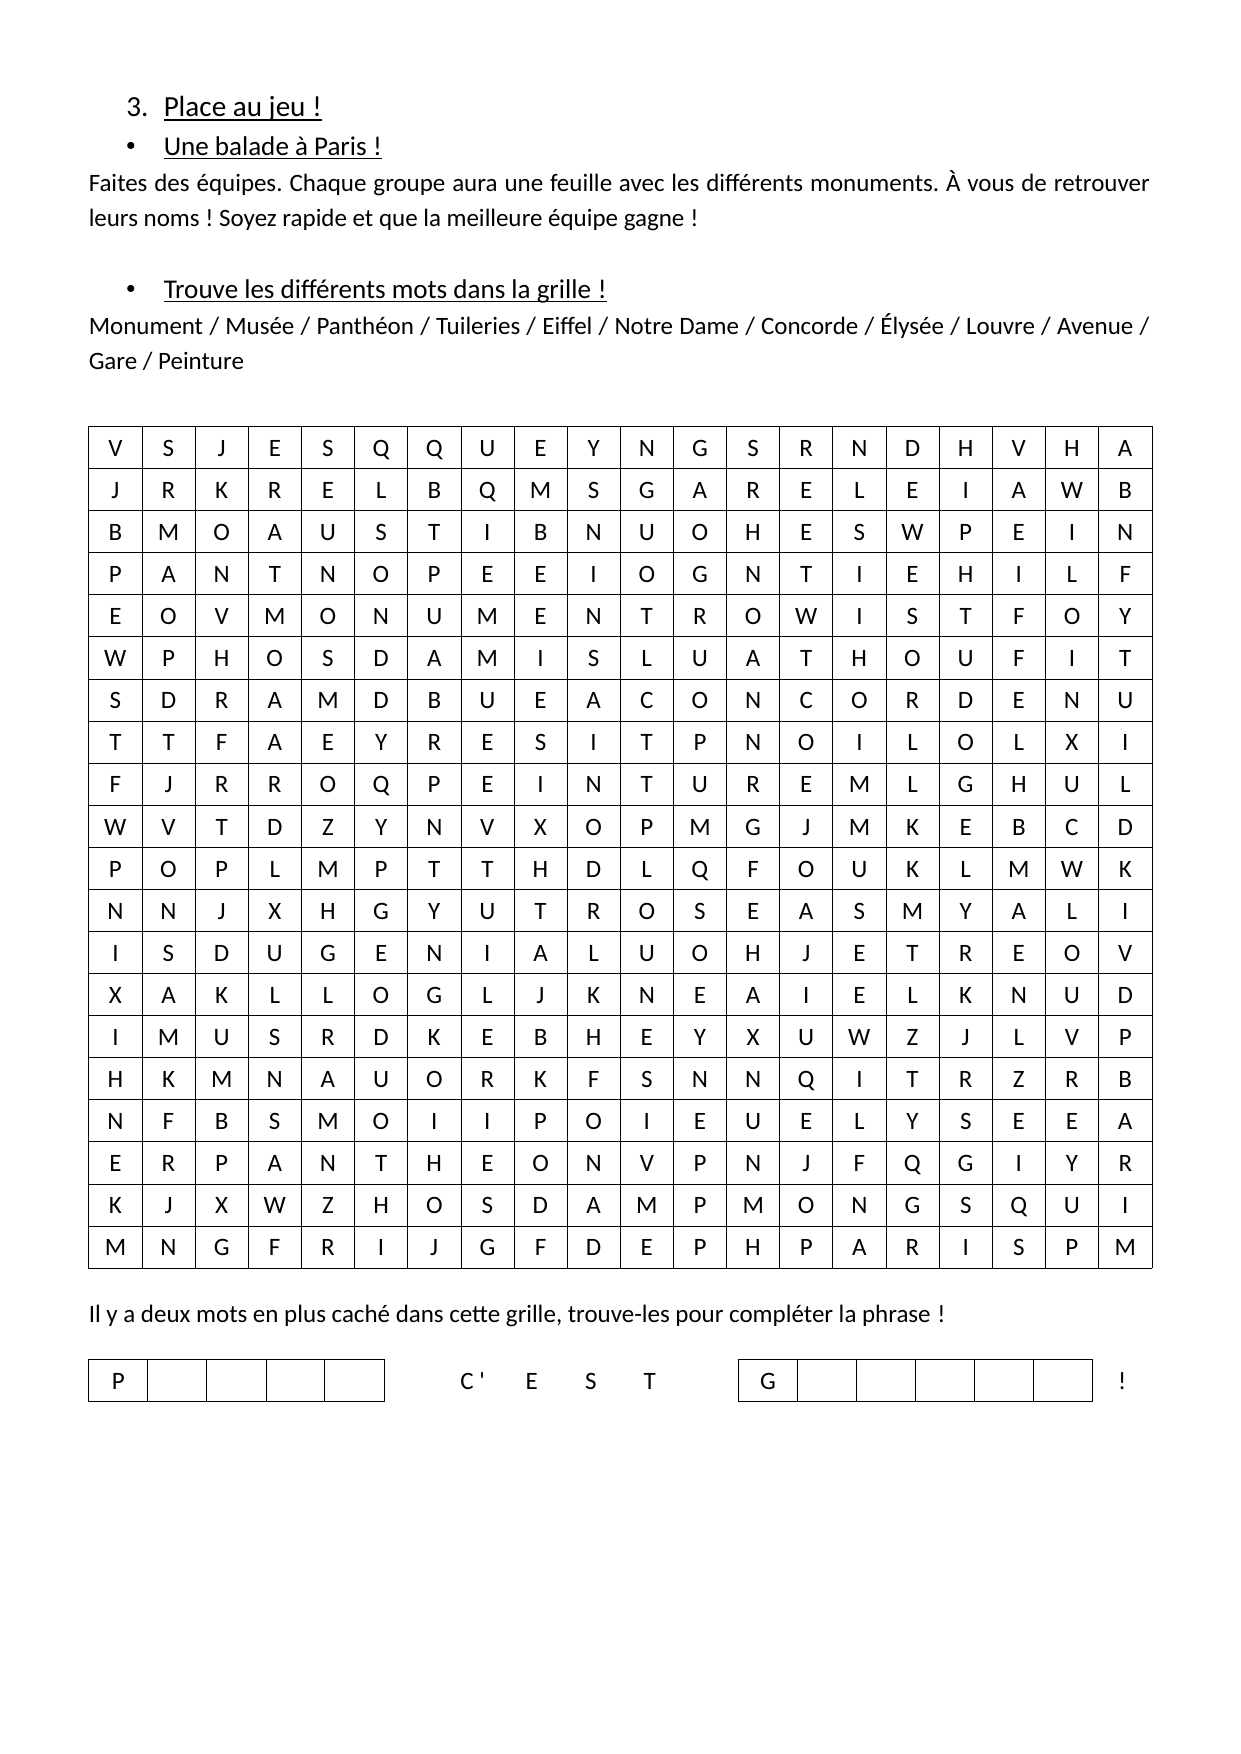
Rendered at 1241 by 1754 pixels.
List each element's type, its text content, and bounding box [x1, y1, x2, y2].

table_cell Y [408, 890, 461, 931]
table_cell A [249, 722, 301, 763]
table_cell E [833, 974, 886, 1015]
table_cell R [1046, 1058, 1098, 1099]
table_cell X [249, 890, 301, 931]
table_cell O [833, 680, 886, 721]
table_cell T [515, 890, 567, 931]
table_cell T [355, 1142, 407, 1183]
table_cell O [780, 1185, 832, 1226]
table_cell N [302, 1142, 354, 1183]
table_cell J [515, 974, 567, 1015]
table_cell O [355, 974, 407, 1015]
table_cell O [408, 1185, 461, 1226]
table_cell J [780, 932, 832, 973]
table_cell H [940, 553, 992, 594]
table_cell C [621, 680, 673, 721]
table_cell M [833, 806, 886, 847]
table_header [857, 1360, 915, 1401]
table_cell D [1099, 806, 1152, 847]
table_cell A [249, 511, 301, 552]
table_cell P [515, 1100, 567, 1141]
table_cell B [515, 1016, 567, 1057]
table_cell O [674, 680, 726, 721]
table_cell S [833, 511, 886, 552]
table_header [679, 1359, 738, 1401]
table_cell W [833, 1016, 886, 1057]
table_cell P [89, 848, 142, 889]
table_cell J [196, 890, 248, 931]
table_cell O [780, 848, 832, 889]
table_cell Z [302, 806, 354, 847]
table_cell K [196, 974, 248, 1015]
list Place au jeu ! [126, 88, 1152, 124]
table_cell Q [993, 1185, 1045, 1226]
table_cell M [302, 848, 354, 889]
table_cell N [568, 764, 620, 805]
table_cell S [940, 1185, 992, 1226]
table_cell E [89, 595, 142, 636]
table_cell G [621, 469, 673, 510]
table_cell R [887, 680, 939, 721]
table_header S [143, 427, 195, 468]
table_header [325, 1360, 384, 1401]
table_cell V [1099, 932, 1152, 973]
table_cell O [887, 637, 939, 678]
table_cell U [462, 680, 514, 721]
table_cell O [940, 722, 992, 763]
list Trouve les différents mots dans la grille ! [126, 272, 1152, 305]
table_cell D [196, 932, 248, 973]
table_header [798, 1360, 856, 1401]
table_header [267, 1360, 324, 1401]
table_cell H [302, 890, 354, 931]
table_cell U [1046, 764, 1098, 805]
table_cell D [249, 806, 301, 847]
table_cell N [674, 1058, 726, 1099]
table_cell E [674, 974, 726, 1015]
table_cell T [621, 595, 673, 636]
table_cell R [249, 469, 301, 510]
table_cell P [355, 848, 407, 889]
table_header [975, 1360, 1033, 1401]
table_cell O [727, 595, 779, 636]
table_cell F [993, 637, 1045, 678]
table_cell C [780, 680, 832, 721]
table_cell N [196, 553, 248, 594]
table_header V [993, 427, 1045, 468]
table_cell P [674, 722, 726, 763]
text Il y a deux mots en plus caché dans cette grille, trouve-les pour compléter la phrase ! [88, 1298, 1152, 1329]
table_cell M [462, 637, 514, 678]
table_cell G [355, 890, 407, 931]
table_cell T [408, 848, 461, 889]
table_cell A [727, 974, 779, 1015]
table_header [1034, 1360, 1092, 1401]
table_cell I [515, 764, 567, 805]
table_cell P [674, 1142, 726, 1183]
table_cell V [1046, 1016, 1098, 1057]
table_cell R [408, 722, 461, 763]
table_cell K [196, 469, 248, 510]
table_cell O [1046, 932, 1098, 973]
table_cell M [302, 1100, 354, 1141]
table_cell L [833, 469, 886, 510]
table_cell U [1046, 974, 1098, 1015]
table_cell A [143, 974, 195, 1015]
table_cell G [940, 1142, 992, 1183]
table_cell H [727, 1227, 779, 1268]
table_cell O [674, 511, 726, 552]
table_cell W [89, 806, 142, 847]
table_cell O [568, 1100, 620, 1141]
table_cell U [1099, 680, 1152, 721]
table_cell S [674, 890, 726, 931]
table_header Q [355, 427, 407, 468]
table_cell H [196, 637, 248, 678]
table_cell N [621, 974, 673, 1015]
table_header E [249, 427, 301, 468]
table_cell S [887, 595, 939, 636]
table_header S [727, 427, 779, 468]
table_cell R [940, 1058, 992, 1099]
table_cell E [462, 1016, 514, 1057]
table_cell J [780, 806, 832, 847]
table_cell I [621, 1100, 673, 1141]
table_cell R [143, 1142, 195, 1183]
table_cell T [780, 553, 832, 594]
table_cell K [1099, 848, 1152, 889]
table_cell U [1046, 1185, 1098, 1226]
table_cell G [408, 974, 461, 1015]
table_cell M [887, 890, 939, 931]
table_cell J [408, 1227, 461, 1268]
table_cell Z [993, 1058, 1045, 1099]
table_cell F [89, 764, 142, 805]
table_cell Q [355, 764, 407, 805]
table_cell Z [887, 1016, 939, 1057]
table_header P [89, 1360, 147, 1401]
table_cell O [568, 806, 620, 847]
table_cell W [887, 511, 939, 552]
table_cell M [674, 806, 726, 847]
table_cell R [143, 469, 195, 510]
table_header J [196, 427, 248, 468]
table_cell N [89, 1100, 142, 1141]
table_cell L [355, 469, 407, 510]
table_cell F [196, 722, 248, 763]
table_cell D [515, 1185, 567, 1226]
table_header [385, 1359, 443, 1401]
table_cell O [621, 553, 673, 594]
table_cell D [355, 1016, 407, 1057]
table_cell M [89, 1227, 142, 1268]
table_cell S [833, 890, 886, 931]
table_cell Y [355, 722, 407, 763]
table_cell L [887, 974, 939, 1015]
table_header N [621, 427, 673, 468]
text Faites des équipes. Chaque groupe aura une feuille avec les différents monuments. À vous de retrouver leurs noms ! Soyez rapide et que la meilleure équipe gagne ! [88, 167, 1152, 233]
table_cell K [568, 974, 620, 1015]
table_cell N [727, 680, 779, 721]
table_cell U [674, 764, 726, 805]
table_header A [1099, 427, 1152, 468]
table_cell B [1099, 1058, 1152, 1099]
table_cell N [408, 932, 461, 973]
table_cell E [621, 1227, 673, 1268]
table_cell I [462, 932, 514, 973]
table_header G [739, 1360, 797, 1401]
table_cell K [887, 806, 939, 847]
table_cell N [355, 595, 407, 636]
table_cell O [143, 848, 195, 889]
table_cell S [302, 637, 354, 678]
table_cell J [89, 469, 142, 510]
table_cell S [568, 637, 620, 678]
table_cell M [515, 469, 567, 510]
table_cell B [196, 1100, 248, 1141]
table_cell W [1046, 848, 1098, 889]
table_cell O [515, 1142, 567, 1183]
table_cell R [249, 764, 301, 805]
table_cell X [196, 1185, 248, 1226]
table_cell L [887, 722, 939, 763]
table_cell E [833, 932, 886, 973]
table_cell O [621, 890, 673, 931]
table_cell T [1099, 637, 1152, 678]
table_cell I [1046, 511, 1098, 552]
table_cell I [408, 1100, 461, 1141]
table_cell P [408, 764, 461, 805]
table_cell T [780, 637, 832, 678]
table_cell B [993, 806, 1045, 847]
table_cell K [940, 974, 992, 1015]
table_cell P [621, 806, 673, 847]
table_cell O [249, 637, 301, 678]
table_cell P [89, 553, 142, 594]
table_cell P [940, 511, 992, 552]
table_cell F [515, 1227, 567, 1268]
table_header E [502, 1359, 561, 1401]
table_cell M [833, 764, 886, 805]
table_cell Q [462, 469, 514, 510]
table_cell B [89, 511, 142, 552]
table_cell F [568, 1058, 620, 1099]
table_cell S [89, 680, 142, 721]
table_cell R [568, 890, 620, 931]
table_cell T [143, 722, 195, 763]
table_cell D [143, 680, 195, 721]
table_cell W [1046, 469, 1098, 510]
table_cell D [1099, 974, 1152, 1015]
table_cell O [408, 1058, 461, 1099]
table_cell S [621, 1058, 673, 1099]
table_cell G [674, 553, 726, 594]
table_cell E [780, 764, 832, 805]
table_cell G [887, 1185, 939, 1226]
table_cell E [780, 469, 832, 510]
table_cell U [249, 932, 301, 973]
table_cell H [89, 1058, 142, 1099]
table_cell B [1099, 469, 1152, 510]
table_cell O [674, 932, 726, 973]
table_header C ' [443, 1359, 502, 1401]
table_cell D [355, 680, 407, 721]
table_cell U [621, 511, 673, 552]
table_header T [620, 1359, 679, 1401]
table_cell P [674, 1227, 726, 1268]
table_cell M [993, 848, 1045, 889]
table_cell P [196, 848, 248, 889]
table_cell S [355, 511, 407, 552]
table_cell U [302, 511, 354, 552]
table_cell I [355, 1227, 407, 1268]
table_cell M [727, 1185, 779, 1226]
table_cell H [727, 932, 779, 973]
table_cell M [621, 1185, 673, 1226]
table_cell O [196, 511, 248, 552]
table_cell G [196, 1227, 248, 1268]
table_cell I [833, 553, 886, 594]
table_cell U [621, 932, 673, 973]
table_cell N [1046, 680, 1098, 721]
table_cell B [408, 469, 461, 510]
table_cell E [462, 1142, 514, 1183]
table_cell T [940, 595, 992, 636]
table_cell Q [780, 1058, 832, 1099]
table_cell I [1099, 722, 1152, 763]
table_cell T [408, 511, 461, 552]
table_cell O [355, 553, 407, 594]
table_cell X [1046, 722, 1098, 763]
table_cell L [1099, 764, 1152, 805]
table_cell A [515, 932, 567, 973]
table_cell L [249, 974, 301, 1015]
table_cell E [302, 722, 354, 763]
table_cell N [568, 595, 620, 636]
table_cell L [249, 848, 301, 889]
table_cell O [780, 722, 832, 763]
table_cell S [515, 722, 567, 763]
table_cell R [302, 1016, 354, 1057]
table_cell D [940, 680, 992, 721]
table_cell R [196, 764, 248, 805]
table_cell F [833, 1142, 886, 1183]
table_cell U [833, 848, 886, 889]
table_cell G [462, 1227, 514, 1268]
table_cell I [515, 637, 567, 678]
table_cell R [196, 680, 248, 721]
table_cell G [302, 932, 354, 973]
table_header Y [568, 427, 620, 468]
table_cell W [249, 1185, 301, 1226]
table_cell E [887, 469, 939, 510]
table_header S [302, 427, 354, 468]
table_cell O [302, 595, 354, 636]
table_cell Y [674, 1016, 726, 1057]
table_cell O [355, 1100, 407, 1141]
table_cell V [621, 1142, 673, 1183]
table_header G [674, 427, 726, 468]
table_cell N [568, 1142, 620, 1183]
table_cell I [833, 722, 886, 763]
table_cell H [355, 1185, 407, 1226]
table_cell R [940, 932, 992, 973]
table_cell I [1099, 890, 1152, 931]
table_cell D [568, 848, 620, 889]
table_cell T [887, 1058, 939, 1099]
table_cell U [355, 1058, 407, 1099]
table_header U [462, 427, 514, 468]
table_cell R [674, 595, 726, 636]
table_cell J [143, 764, 195, 805]
table_cell N [143, 1227, 195, 1268]
table_cell N [408, 806, 461, 847]
table_cell Y [1099, 595, 1152, 636]
table_cell L [993, 1016, 1045, 1057]
table_cell X [89, 974, 142, 1015]
table_cell N [727, 722, 779, 763]
table_cell I [1046, 637, 1098, 678]
table_cell A [568, 680, 620, 721]
table_cell L [621, 637, 673, 678]
table_cell I [89, 1016, 142, 1057]
table_cell J [940, 1016, 992, 1057]
table_cell E [355, 932, 407, 973]
table_cell V [196, 595, 248, 636]
table_cell C [1046, 806, 1098, 847]
table_cell U [727, 1100, 779, 1141]
table_cell G [940, 764, 992, 805]
table_header D [887, 427, 939, 468]
table_cell I [568, 722, 620, 763]
table_cell Z [302, 1185, 354, 1226]
table_cell B [408, 680, 461, 721]
table_cell L [940, 848, 992, 889]
table_cell S [143, 932, 195, 973]
table_cell R [462, 1058, 514, 1099]
table_cell I [940, 469, 992, 510]
table_cell P [1099, 1016, 1152, 1057]
table_cell O [1046, 595, 1098, 636]
table_cell I [993, 1142, 1045, 1183]
table_cell F [993, 595, 1045, 636]
table_cell N [833, 1185, 886, 1226]
table_cell I [89, 932, 142, 973]
table_cell A [302, 1058, 354, 1099]
table_cell E [727, 890, 779, 931]
table_cell U [780, 1016, 832, 1057]
table_header V [89, 427, 142, 468]
table_cell U [196, 1016, 248, 1057]
table_cell H [727, 511, 779, 552]
table_cell L [302, 974, 354, 1015]
table_cell S [993, 1227, 1045, 1268]
table_header H [940, 427, 992, 468]
table_cell A [993, 469, 1045, 510]
table_cell I [462, 1100, 514, 1141]
table_cell R [727, 469, 779, 510]
table_cell A [408, 637, 461, 678]
table_cell K [89, 1185, 142, 1226]
table_cell A [143, 553, 195, 594]
table_cell T [196, 806, 248, 847]
table_cell I [993, 553, 1045, 594]
table_cell B [515, 511, 567, 552]
table_cell N [568, 511, 620, 552]
table_header S [561, 1359, 620, 1401]
table_cell N [1099, 511, 1152, 552]
table_cell E [89, 1142, 142, 1183]
table_cell N [727, 1142, 779, 1183]
table_cell E [993, 680, 1045, 721]
table_header N [833, 427, 886, 468]
table_cell E [462, 553, 514, 594]
table_cell L [993, 722, 1045, 763]
table_header H [1046, 427, 1098, 468]
table_cell Y [940, 890, 992, 931]
table_cell I [780, 974, 832, 1015]
table_cell W [780, 595, 832, 636]
text Monument / Musée / Panthéon / Tuileries / Eiffel / Notre Dame / Concorde / Élysée / Louvre / Avenue / Gare / Peinture [88, 310, 1152, 376]
table_cell U [940, 637, 992, 678]
table_cell F [1099, 553, 1152, 594]
table_cell J [143, 1185, 195, 1226]
table_cell E [887, 553, 939, 594]
table_cell L [1046, 553, 1098, 594]
table_cell V [143, 806, 195, 847]
table_cell E [993, 511, 1045, 552]
table_cell E [993, 1100, 1045, 1141]
table_cell F [143, 1100, 195, 1141]
table_cell X [727, 1016, 779, 1057]
table_cell T [462, 848, 514, 889]
table_cell I [833, 595, 886, 636]
table_header [207, 1360, 266, 1401]
table_cell K [408, 1016, 461, 1057]
table_cell S [940, 1100, 992, 1141]
table_cell A [993, 890, 1045, 931]
table_cell M [143, 1016, 195, 1057]
table_cell I [940, 1227, 992, 1268]
table_cell N [727, 1058, 779, 1099]
table_cell P [674, 1185, 726, 1226]
table_cell P [196, 1142, 248, 1183]
table_cell E [780, 1100, 832, 1141]
table_cell U [408, 595, 461, 636]
table_cell E [515, 680, 567, 721]
table_cell I [568, 553, 620, 594]
table_cell S [568, 469, 620, 510]
table_cell R [887, 1227, 939, 1268]
table_cell T [621, 722, 673, 763]
table_cell D [568, 1227, 620, 1268]
table_cell E [462, 722, 514, 763]
table_cell A [674, 469, 726, 510]
table_cell J [780, 1142, 832, 1183]
table_cell R [1099, 1142, 1152, 1183]
table_cell U [462, 890, 514, 931]
table_cell E [940, 806, 992, 847]
table_cell D [355, 637, 407, 678]
table_cell A [727, 637, 779, 678]
table_cell M [462, 595, 514, 636]
table_cell E [621, 1016, 673, 1057]
table_cell S [249, 1100, 301, 1141]
table_cell N [249, 1058, 301, 1099]
table_cell F [249, 1227, 301, 1268]
table_cell F [727, 848, 779, 889]
table_cell A [1099, 1100, 1152, 1141]
table_cell P [1046, 1227, 1098, 1268]
table_cell N [89, 890, 142, 931]
table_cell L [833, 1100, 886, 1141]
table_cell L [462, 974, 514, 1015]
table_cell Y [1046, 1142, 1098, 1183]
table_cell E [780, 511, 832, 552]
table_cell W [89, 637, 142, 678]
table_cell V [462, 806, 514, 847]
table_cell K [887, 848, 939, 889]
table_cell I [1099, 1185, 1152, 1226]
table_cell P [408, 553, 461, 594]
table_header R [780, 427, 832, 468]
table_cell S [249, 1016, 301, 1057]
table_cell H [408, 1142, 461, 1183]
table_cell T [89, 722, 142, 763]
table_cell M [196, 1058, 248, 1099]
table_header ! [1093, 1359, 1152, 1401]
table_cell E [515, 553, 567, 594]
table_cell N [143, 890, 195, 931]
table_cell R [302, 1227, 354, 1268]
table_cell E [993, 932, 1045, 973]
table_cell A [249, 680, 301, 721]
table_cell G [727, 806, 779, 847]
table_cell I [462, 511, 514, 552]
table_cell T [249, 553, 301, 594]
table_cell N [302, 553, 354, 594]
table_cell A [568, 1185, 620, 1226]
table_cell Q [887, 1142, 939, 1183]
table_cell L [621, 848, 673, 889]
table_cell A [249, 1142, 301, 1183]
table_cell I [833, 1058, 886, 1099]
table_cell T [887, 932, 939, 973]
table_cell O [143, 595, 195, 636]
table_cell L [1046, 890, 1098, 931]
list Une balade à Paris ! [126, 129, 1152, 162]
table_header Q [408, 427, 461, 468]
table_cell O [302, 764, 354, 805]
table_cell X [515, 806, 567, 847]
table_cell N [993, 974, 1045, 1015]
table_cell E [302, 469, 354, 510]
table_cell N [727, 553, 779, 594]
table_cell E [515, 595, 567, 636]
table_cell Y [355, 806, 407, 847]
table_cell R [727, 764, 779, 805]
table_cell M [249, 595, 301, 636]
table_cell P [143, 637, 195, 678]
table_cell M [1099, 1227, 1152, 1268]
table_header [916, 1360, 974, 1401]
table_cell Y [887, 1100, 939, 1141]
table_cell U [674, 637, 726, 678]
table_header E [515, 427, 567, 468]
table_cell Q [674, 848, 726, 889]
table_cell E [1046, 1100, 1098, 1141]
table_header [148, 1360, 206, 1401]
table_cell H [568, 1016, 620, 1057]
table_cell E [462, 764, 514, 805]
table_cell A [833, 1227, 886, 1268]
table_cell P [780, 1227, 832, 1268]
table_cell E [674, 1100, 726, 1141]
table_cell K [143, 1058, 195, 1099]
table_cell K [515, 1058, 567, 1099]
table_cell L [568, 932, 620, 973]
table_cell H [833, 637, 886, 678]
table_cell T [621, 764, 673, 805]
table_cell A [780, 890, 832, 931]
table_cell M [302, 680, 354, 721]
table_cell H [993, 764, 1045, 805]
table_cell L [887, 764, 939, 805]
table_cell S [462, 1185, 514, 1226]
table_cell M [143, 511, 195, 552]
table_cell H [515, 848, 567, 889]
